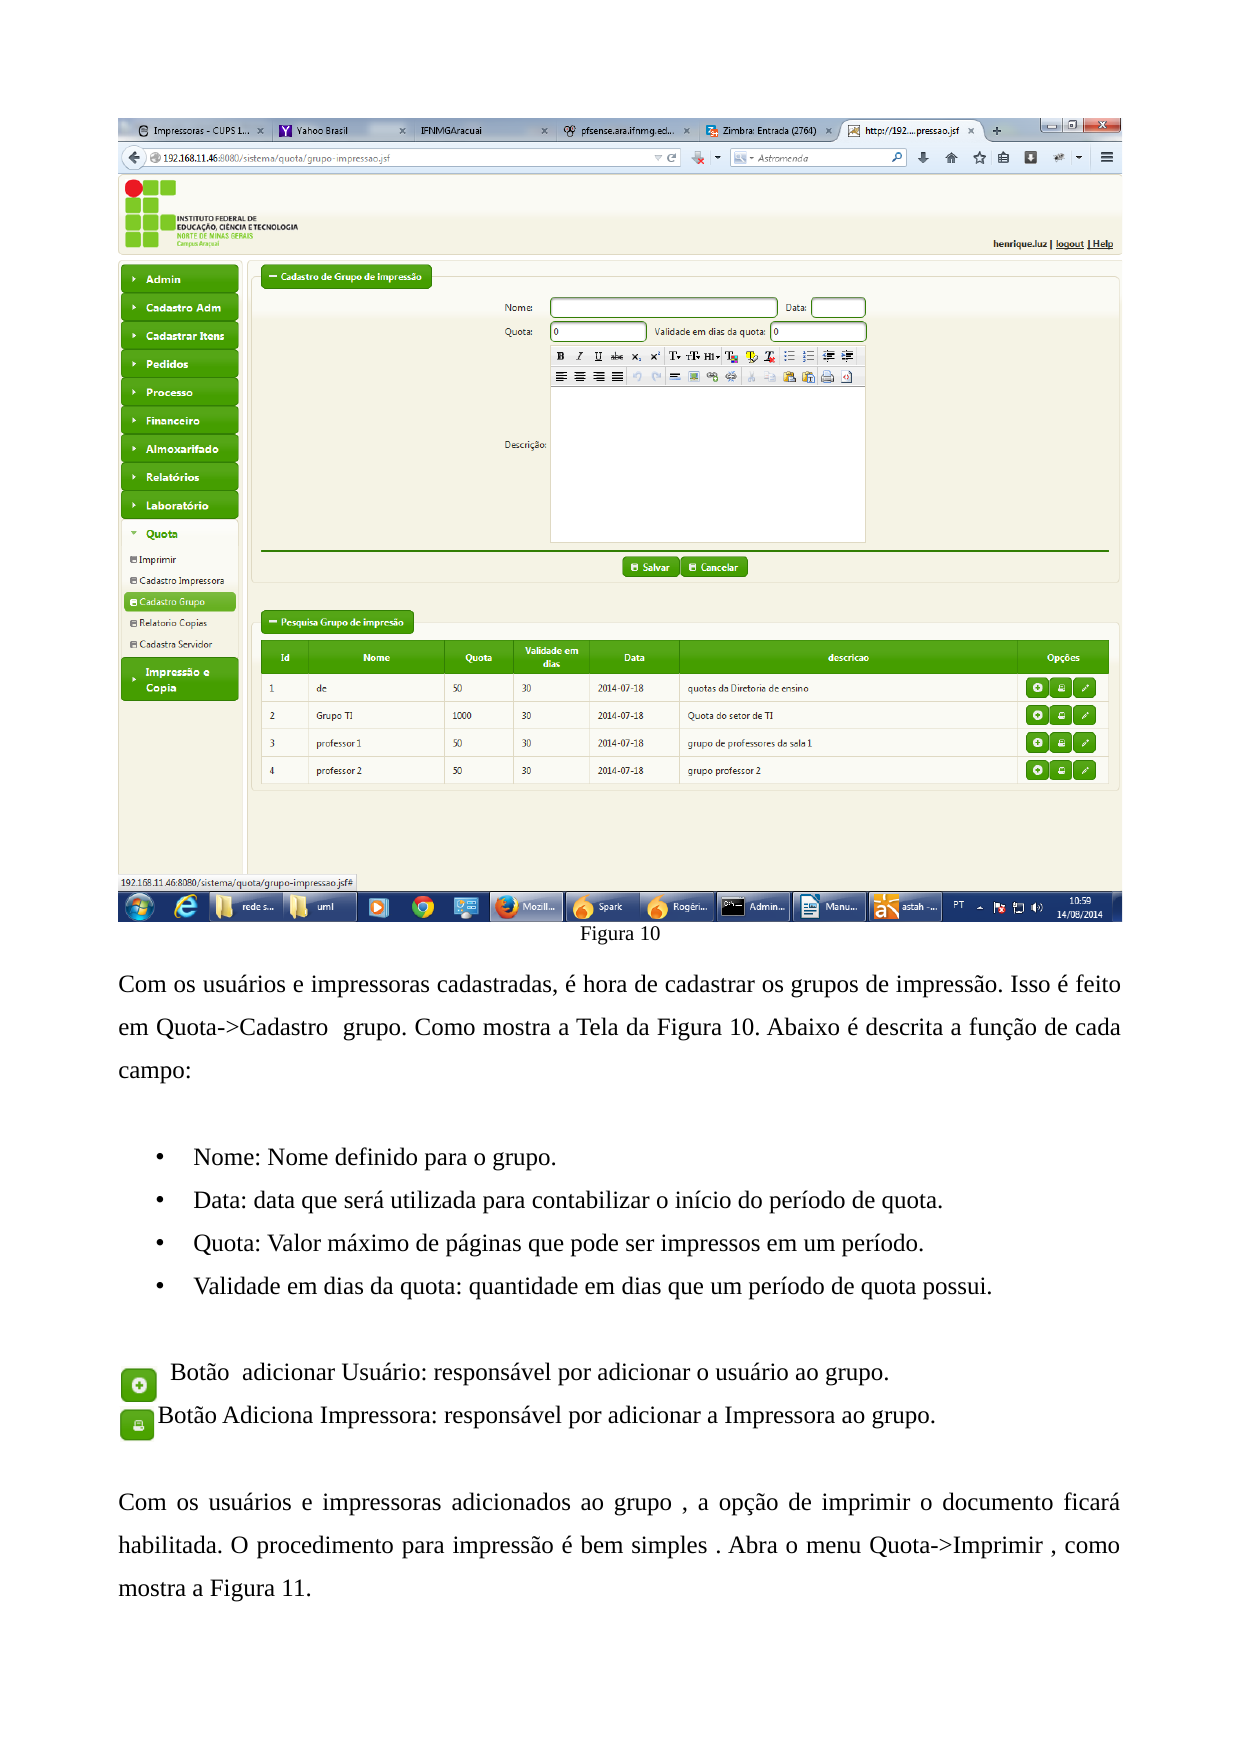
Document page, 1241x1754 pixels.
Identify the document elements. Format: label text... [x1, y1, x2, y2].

list Nome: Nome definido para o grupo. [156, 1142, 1122, 1171]
text Botão adicionar Usuário: responsável por adicionar o usuário ao grupo. [118, 1357, 1122, 1386]
text Botão Adiciona Impressora: responsável por adicionar a Impressora ao grupo. [118, 1401, 1122, 1429]
text Com os usuários e impressoras adicionados ao grupo , a opção de imprimir o documento ficará habilitada. O procedimento para impressão é bem simples . Abra o menu Quota->Imprimir , como mostra a Figura 11. [118, 1487, 1122, 1602]
list Data: data que será utilizada para contabilizar o início do período de quota. [156, 1185, 1122, 1214]
text Com os usuários e impressoras cadastradas, é hora de cadastrar os grupos de impressão. Isso é feito em Quota->Cadastro grupo. Como mostra a Tela da Figura 10. Abaixo é descrita a função de cada campo: [118, 969, 1122, 1084]
list Quota: Valor máximo de páginas que pode ser impressos em um período. [156, 1228, 1122, 1257]
list Validade em dias da quota: quantidade em dias que um período de quota possui. [156, 1271, 1122, 1300]
picture [118, 118, 1123, 922]
text Figura 10 [118, 922, 1122, 945]
